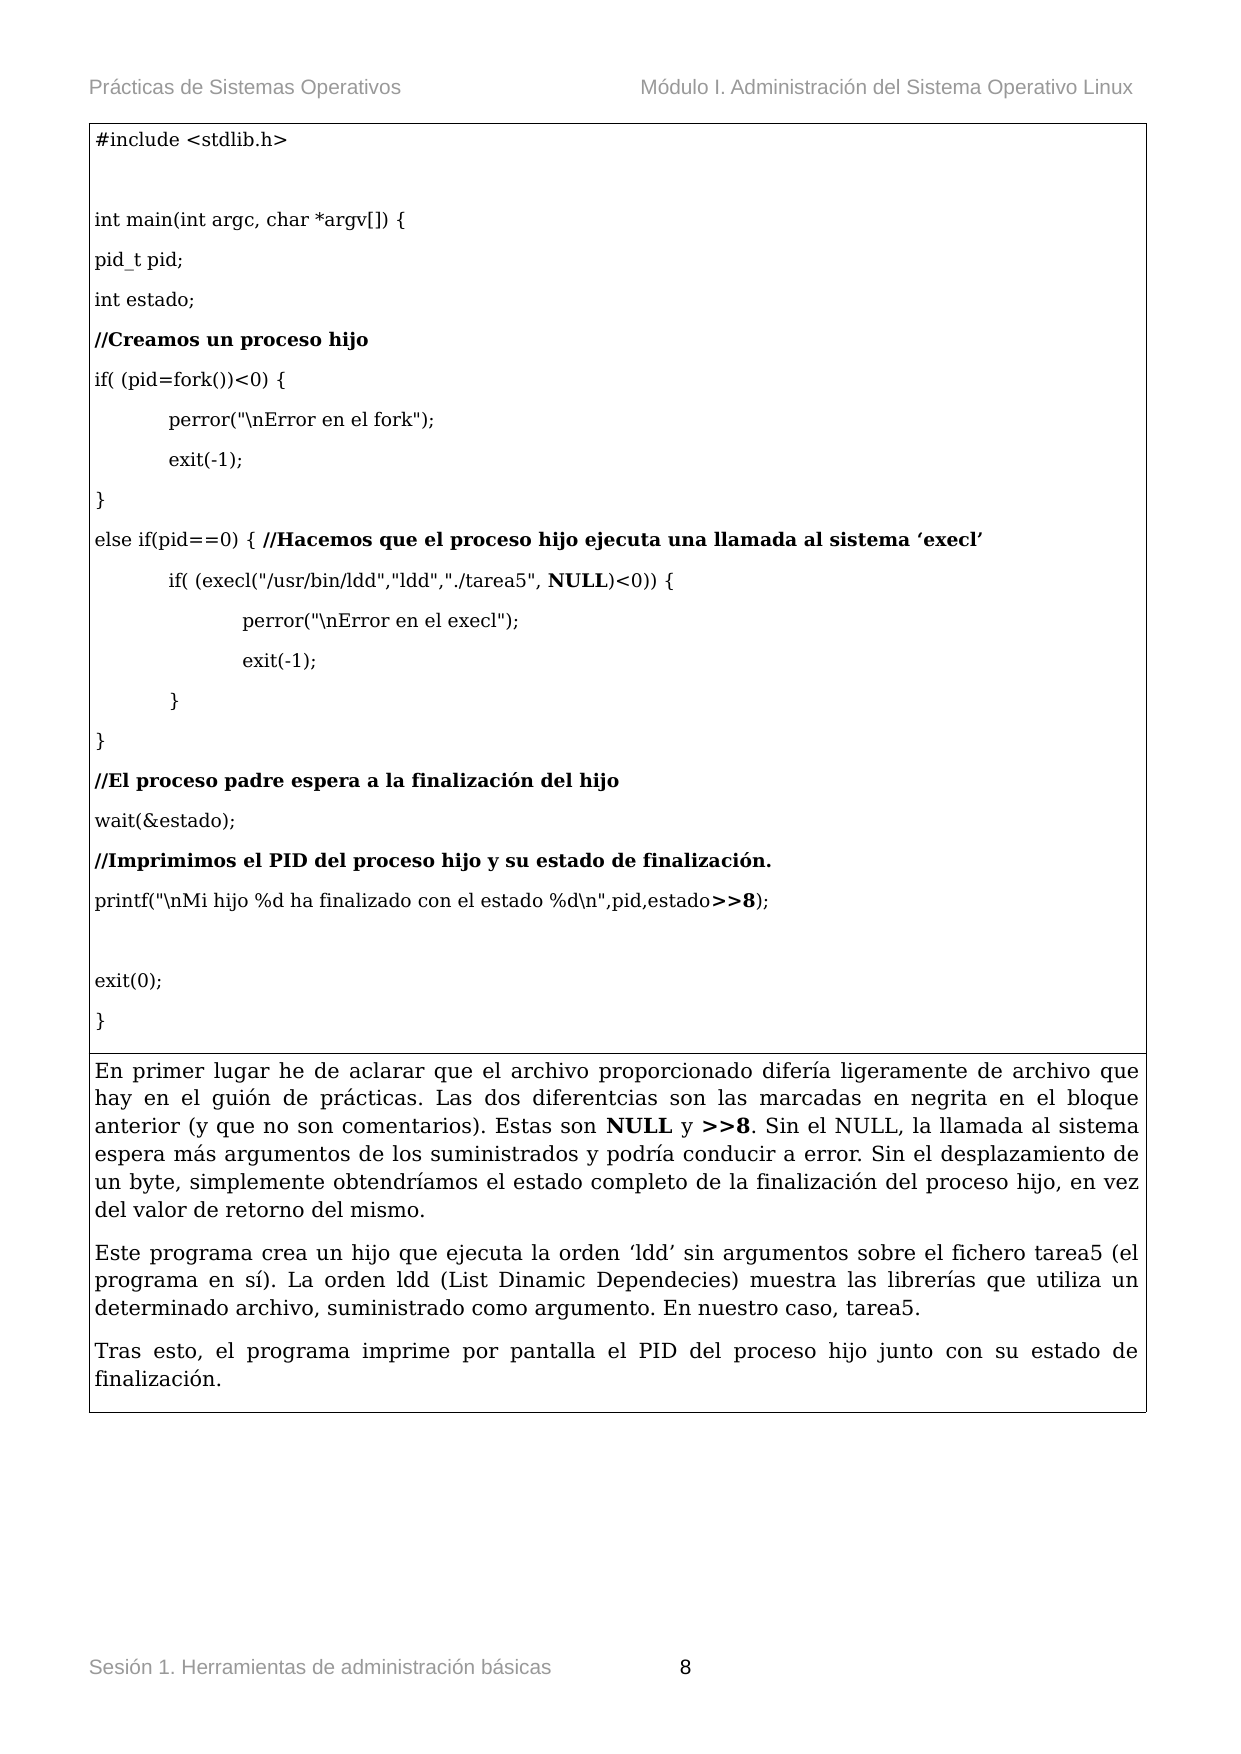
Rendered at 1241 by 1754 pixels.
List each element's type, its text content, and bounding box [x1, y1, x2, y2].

table_header #include <stdlib.h> int main(int argc, char *argv[]) { pid_t pid; int estado; //Creamos un proceso hijo if( (pid=fork())<0) { perror("\nError en el fork"); exit(-1); } else if(pid==0) { //Hacemos que el proceso hijo ejecuta una llamada al sistema ‘execl’ if( (execl("/usr/bin/ldd","ldd","./tarea5", NULL)<0)) { perror("\nError en el execl"); exit(-1); } } //El proceso padre espera a la finalización del hijo wait(&estado); //Imprimimos el PID del proceso hijo y su estado de finalización. printf("\nMi hijo %d ha finalizado con el estado %d\n",pid,estado>>8); exit(0); } [90, 124, 1146, 1053]
table_cell En primer lugar he de aclarar que el archivo proporcionado difería ligeramente de archivo que hay en el guión de prácticas. Las dos diferentcias son las marcadas en negrita en el bloque anterior (y que no son comentarios). Estas son NULL y >>8. Sin el NULL, la llamada al sistema espera más argumentos de los suministrados y podría conducir a error. Sin el desplazamiento de un byte, simplemente obtendríamos el estado completo de la finalización del proceso hijo, en vez del valor de retorno del mismo. Este programa crea un hijo que ejecuta la orden ‘ldd’ sin argumentos sobre el fichero tarea5 (el programa en sí). La orden ldd (List Dinamic Dependecies) muestra las librerías que utiliza un determinado archivo, suministrado como argumento. En nuestro caso, tarea5. Tras esto, el programa imprime por pantalla el PID del proceso hijo junto con su estado de finalización. [90, 1054, 1146, 1412]
